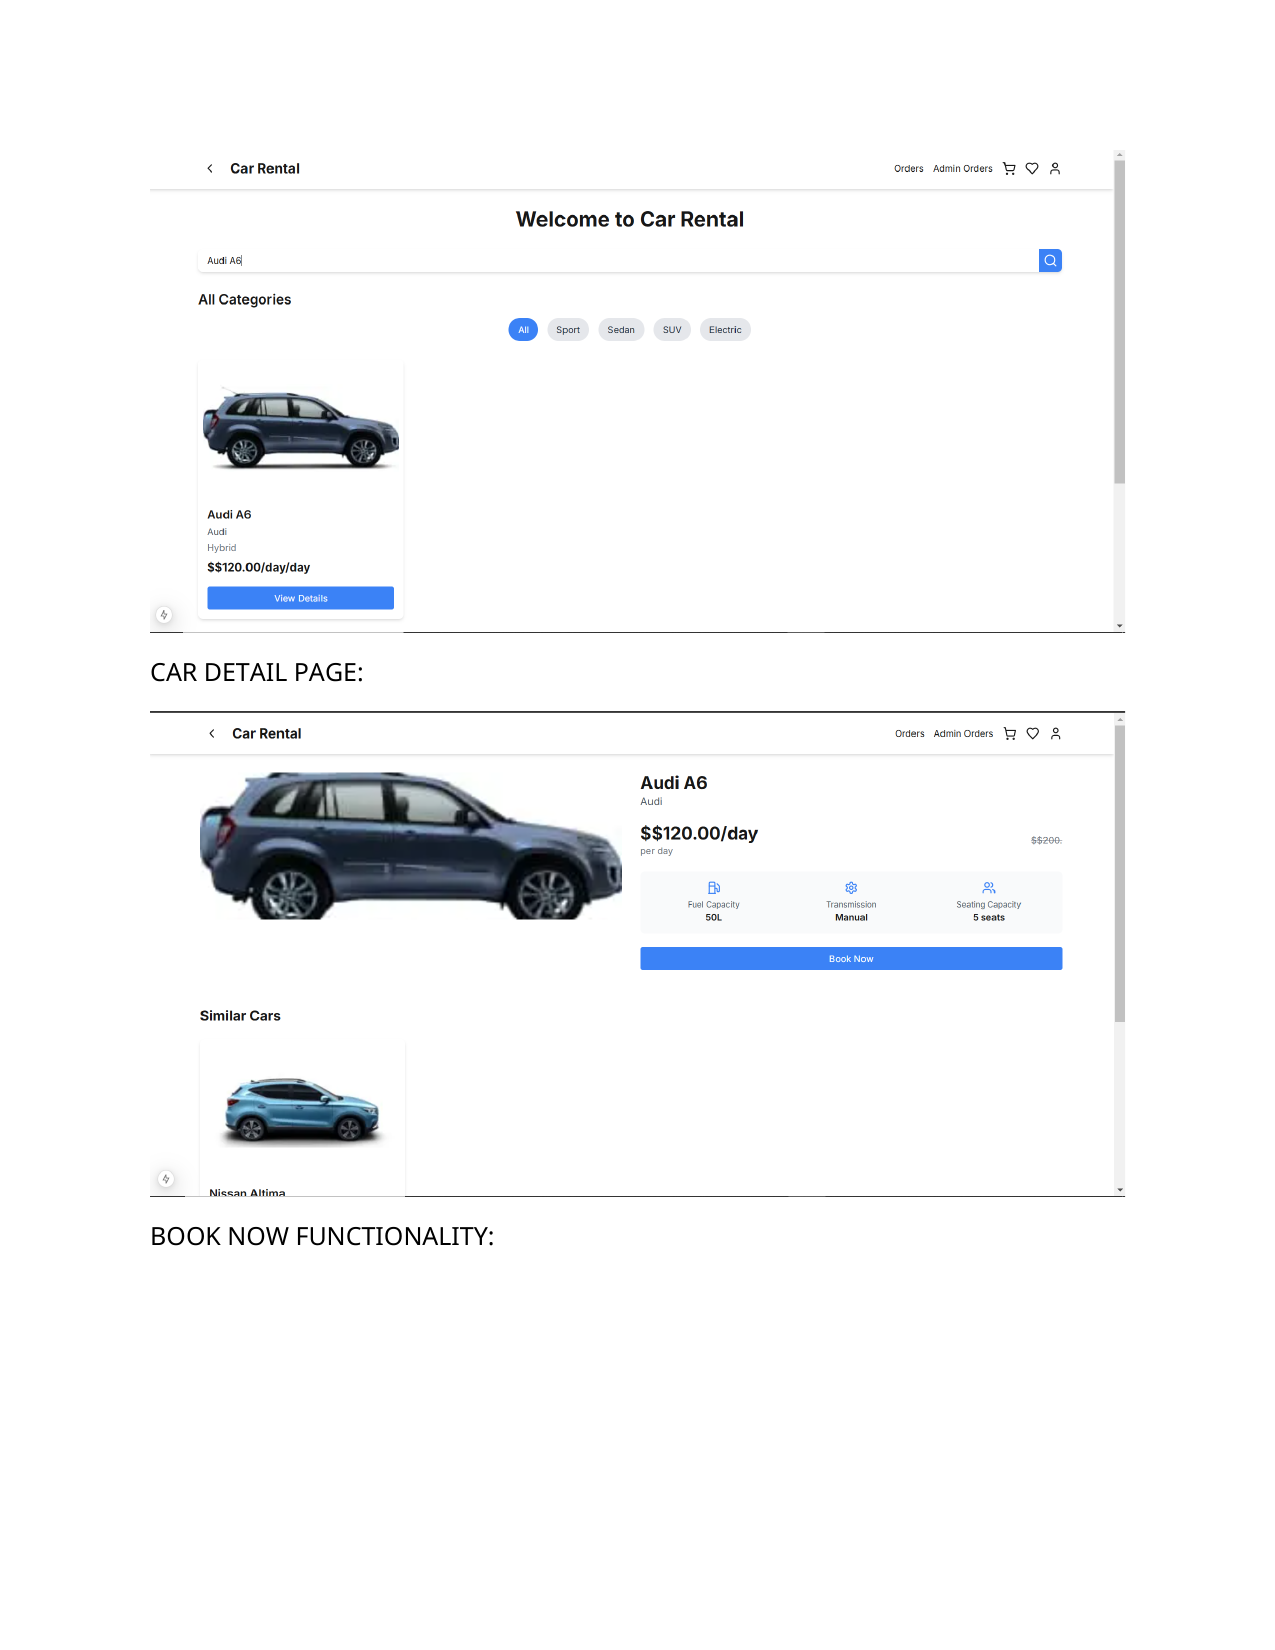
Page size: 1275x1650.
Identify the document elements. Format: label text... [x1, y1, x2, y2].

text CAR DETAIL PAGE: [150, 655, 1125, 689]
text BOOK NOW FUNCTIONALITY: [150, 1219, 1125, 1253]
